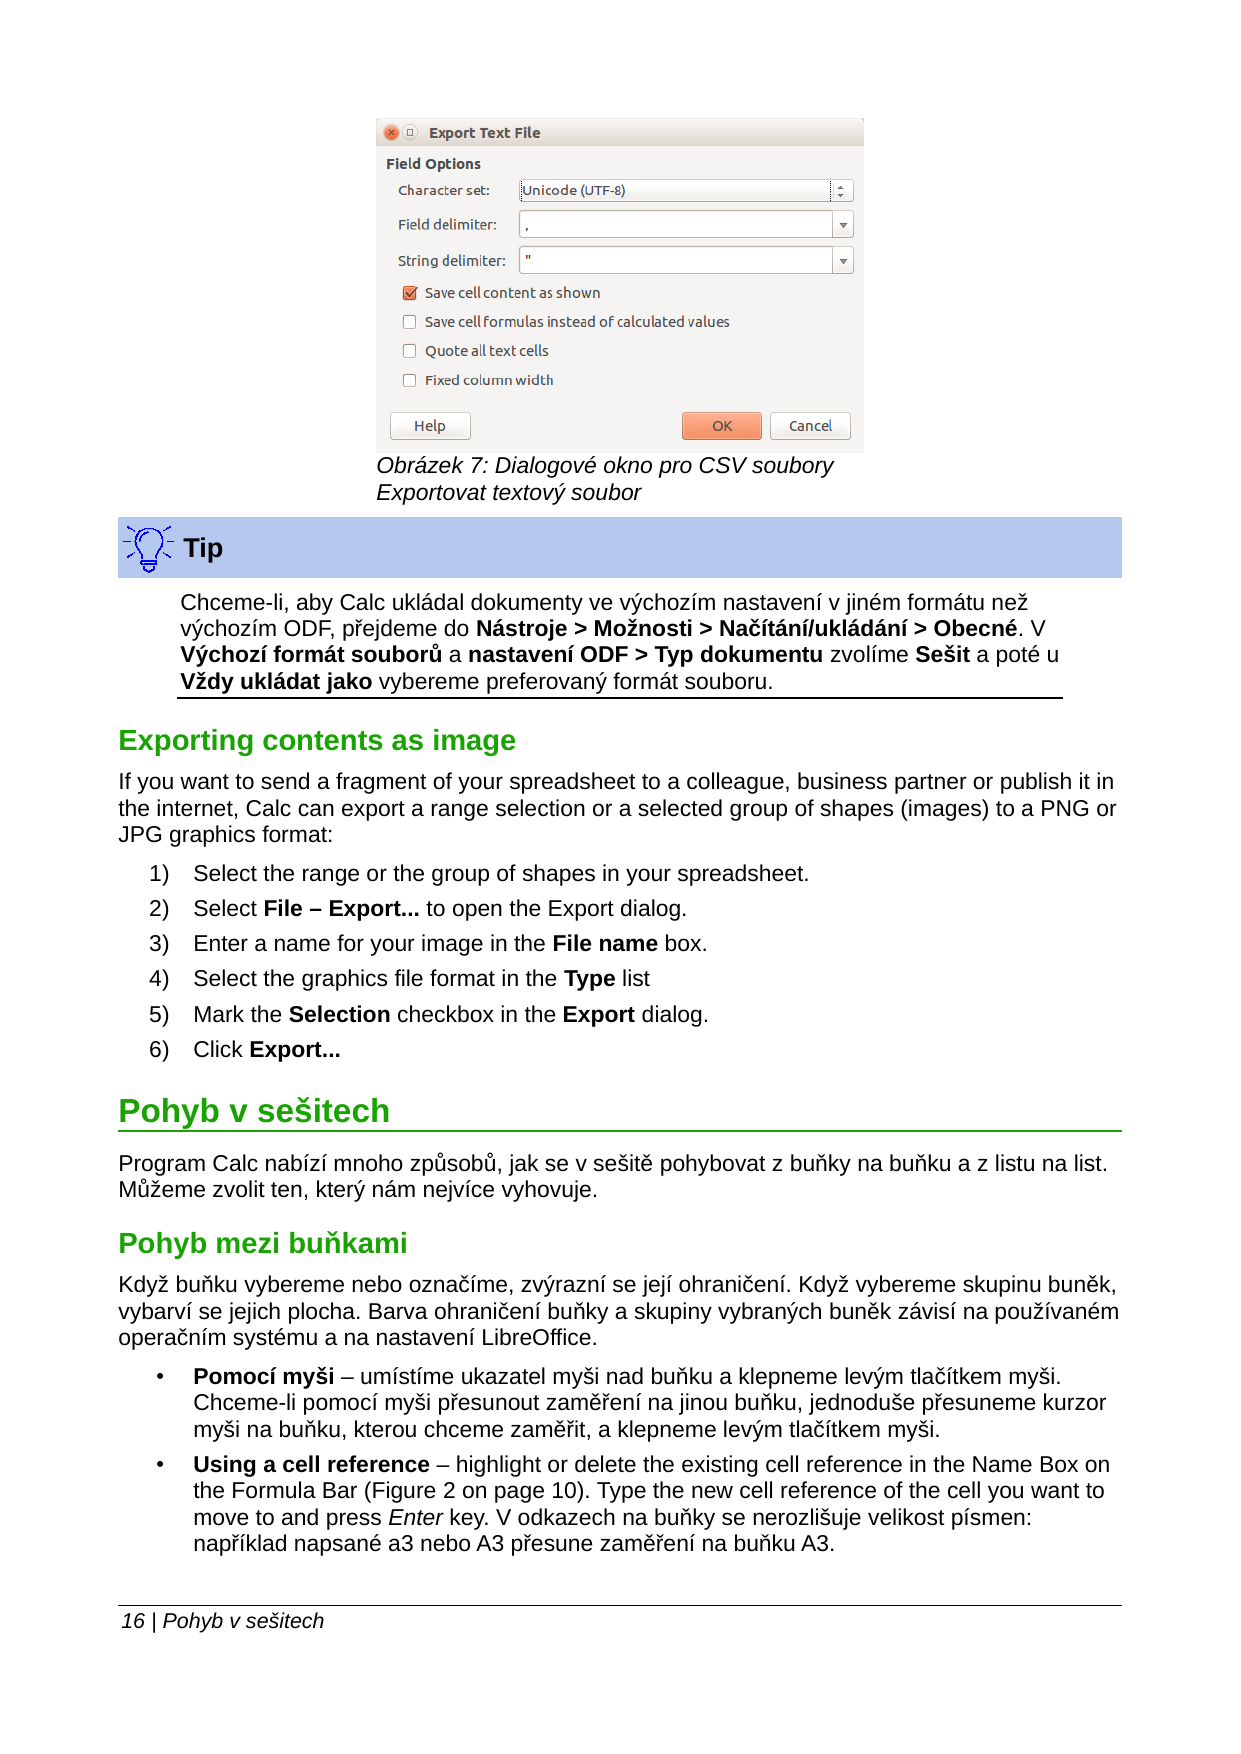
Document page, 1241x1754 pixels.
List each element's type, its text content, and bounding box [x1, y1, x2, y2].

text Když buňku vybereme nebo označíme, zvýrazní se její ohraničení. Když vybereme skupinu buněk, vybarví se jejich plocha. Barva ohraničení buňky a skupiny vybraných buněk závisí na používaném operačním systému a na nastavení LibreOffice. [118, 1271, 1122, 1351]
subtitle Tip [118, 517, 1122, 578]
list Mark the Selection checkbox in the Export dialog. [169, 1001, 1122, 1027]
list Click Export... [169, 1036, 1122, 1062]
text If you want to send a fragment of your spreadsheet to a colleague, business partner or publish it in the internet, Calc can export a range selection or a selected group of shapes (images) to a PNG or JPG graphics format: [118, 768, 1122, 847]
picture [119, 518, 179, 577]
text Obrázek 7: Dialogové okno pro CSV soubory Exportovat textový soubor [376, 453, 864, 505]
picture [376, 118, 864, 453]
subtitle Pohyb v sešitech [118, 1092, 1122, 1130]
list Select the graphics file format in the Type list [169, 965, 1122, 992]
text Program Calc nabízí mnoho způsobů, jak se v sešitě pohybovat z buňky na buňku a z listu na list. Můžeme zvolit ten, který nám nejvíce vyhovuje. [118, 1150, 1122, 1202]
subtitle Pohyb mezi buňkami [118, 1226, 1122, 1260]
list Select File – Export... to open the Export dialog. [169, 895, 1122, 921]
list Select the range or the group of shapes in your spreadsheet. [169, 860, 1122, 886]
text Chceme-li, aby Calc ukládal dokumenty ve výchozím nastavení v jiném formátu než výchozím ODF, přejdeme do Nástroje > Možnosti > Načítání/ukládání > Obecné. V Výchozí formát souborů a nastavení ODF > Typ dokumentu zvolíme Sešit a poté u Vždy ukládat jako vybereme preferovaný formát souboru. [177, 586, 1063, 697]
subtitle Exporting contents as image [118, 723, 1122, 756]
list Enter a name for your image in the File name box. [169, 930, 1122, 956]
list Pomocí myši – umístíme ukazatel myši nad buňku a klepneme levým tlačítkem myši. Chceme-li pomocí myši přesunout zaměření na jinou buňku, jednoduše přesuneme kurzor myši na buňku, kterou chceme zaměřit, a klepneme levým tlačítkem myši. [156, 1363, 1122, 1442]
list Using a cell reference – highlight or delete the existing cell reference in the Name Box on the Formula Bar (Figure 2 on page 9). Type the new cell reference of the cell you want to move to and press Enter key. V odkazech na buňky se nerozlišuje velikost písmen: například napsané a3 nebo A3 přesune zaměření na buňku A3. [156, 1451, 1122, 1556]
